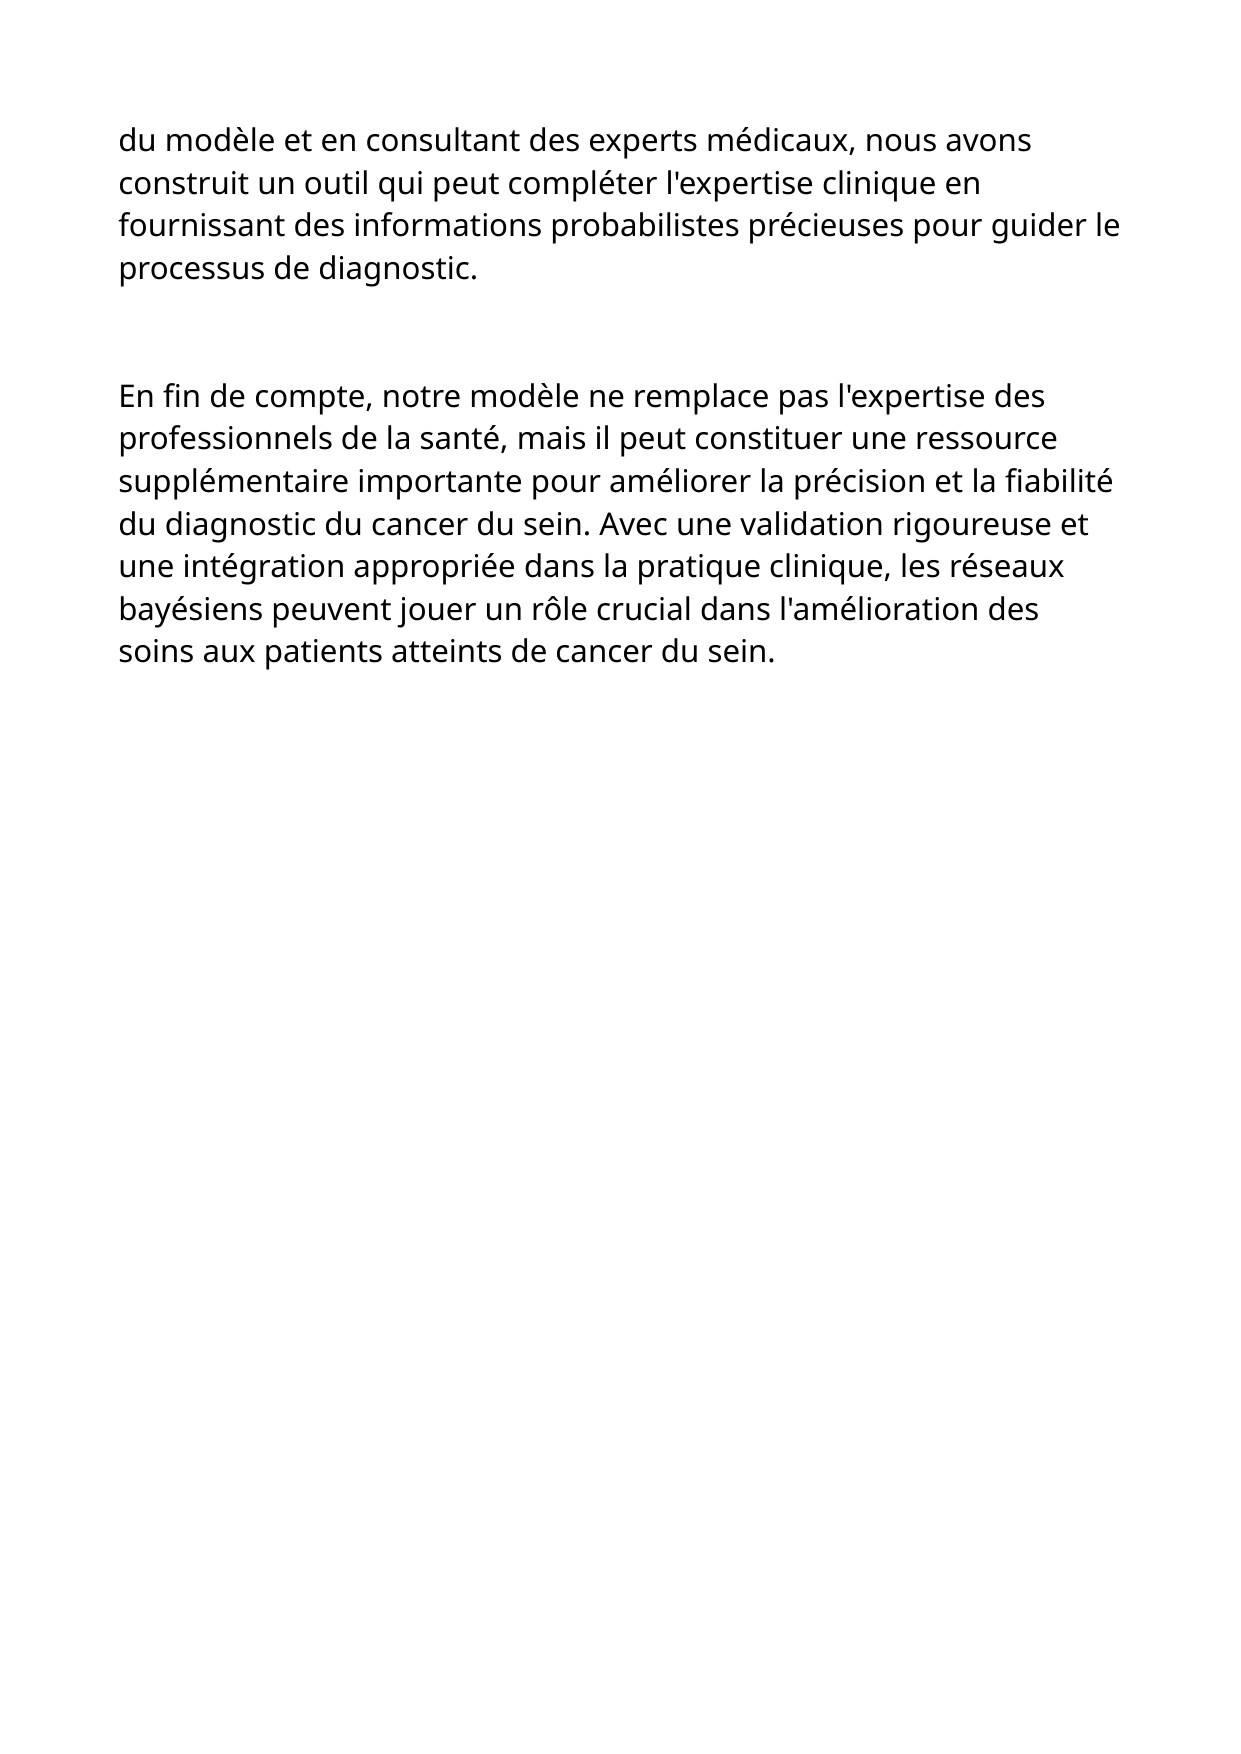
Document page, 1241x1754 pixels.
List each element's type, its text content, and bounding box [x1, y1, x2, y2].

text En fin de compte, notre modèle ne remplace pas l'expertise des professionnels de la santé, mais il peut constituer une ressource supplémentaire importante pour améliorer la précision et la fiabilité du diagnostic du cancer du sein. Avec une validation rigoureuse et une intégration appropriée dans la pratique clinique, les réseaux bayésiens peuvent jouer un rôle crucial dans l'amélioration des soins aux patients atteints de cancer du sein. [118, 374, 1122, 672]
text du modèle et en consultant des experts médicaux, nous avons construit un outil qui peut compléter l'expertise clinique en fournissant des informations probabilistes précieuses pour guider le processus de diagnostic. [118, 118, 1122, 288]
